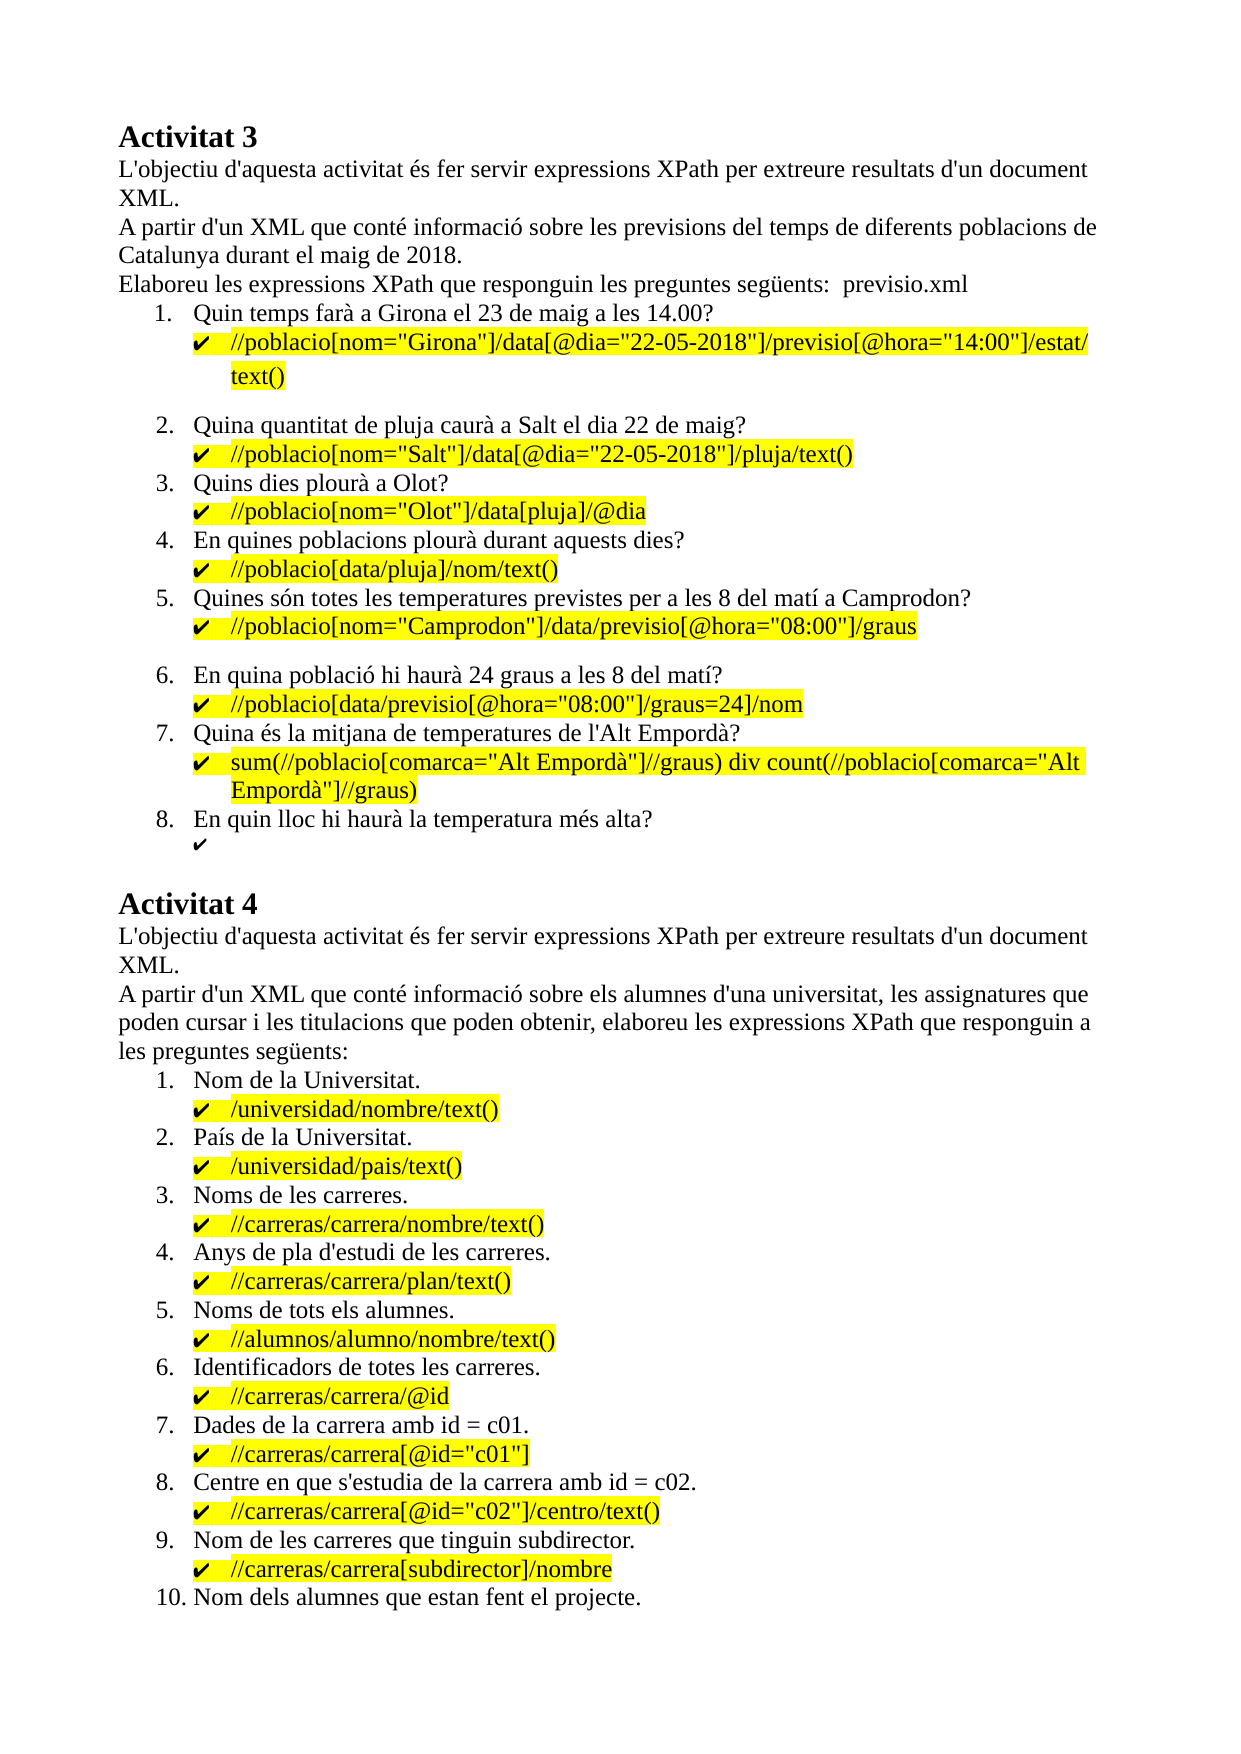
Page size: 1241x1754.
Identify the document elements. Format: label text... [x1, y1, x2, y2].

list //poblacio[nom="Salt"]/data[@dia="22-05-2018"]/pluja/text() [193, 439, 1122, 468]
list //poblacio[nom="Olot"]/data[pluja]/@dia [193, 496, 1122, 525]
list /universidad/nombre/text() [193, 1094, 1122, 1122]
list Quina és la mitjana de temperatures de l'Alt Empordà? [156, 718, 1122, 747]
list //alumnos/alumno/nombre/text() [193, 1324, 1122, 1352]
list Quina quantitat de pluja caurà a Salt el dia 22 de maig? [156, 410, 1122, 439]
list //carreras/carrera/@id [193, 1381, 1122, 1410]
list Anys de pla d'estudi de les carreres. [156, 1237, 1122, 1266]
list //carreras/carrera[@id="c01"] [193, 1439, 1122, 1467]
list Quines són totes les temperatures previstes per a les 8 del matí a Camprodon? [156, 583, 1122, 611]
text Activitat 3 [118, 118, 1122, 154]
list Noms de tots els alumnes. [156, 1295, 1122, 1324]
list Quin temps farà a Girona el 23 de maig a les 14.00? [153, 298, 1122, 327]
list En quina població hi haurà 24 graus a les 8 del matí? [156, 660, 1122, 689]
list //poblacio[nom="Girona"]/data[@dia="22-05-2018"]/previsio[@hora="14:00"]/estat/text() [193, 327, 1122, 390]
list //carreras/carrera/nombre/text() [193, 1209, 1122, 1237]
list Quins dies plourà a Olot? [156, 468, 1122, 496]
text L'objectiu d'aquesta activitat és fer servir expressions XPath per extreure resultats d'un document XML. [118, 154, 1122, 212]
list //carreras/carrera[subdirector]/nombre [193, 1554, 1122, 1582]
list Nom de les carreres que tinguin subdirector. [156, 1525, 1122, 1554]
text A partir d'un XML que conté informació sobre els alumnes d'una universitat, les assignatures que poden cursar i les titulacions que poden obtenir, elaboreu les expressions XPath que responguin a les preguntes següents: [118, 979, 1122, 1065]
list /universidad/pais/text() [193, 1151, 1122, 1180]
list //poblacio[data/previsio[@hora="08:00"]/graus=24]/nom [193, 689, 1122, 718]
text Elaboreu les expressions XPath que responguin les preguntes següents: previsio.xml [118, 269, 1122, 298]
list Nom de la Universitat. [156, 1065, 1122, 1094]
list Nom dels alumnes que estan fent el projecte. [156, 1582, 1122, 1611]
list En quines poblacions plourà durant aquests dies? [156, 525, 1122, 554]
list En quin lloc hi haurà la temperatura més alta? [156, 804, 1122, 833]
text A partir d'un XML que conté informació sobre les previsions del temps de diferents poblacions de Catalunya durant el maig de 2018. [118, 212, 1122, 269]
text L'objectiu d'aquesta activitat és fer servir expressions XPath per extreure resultats d'un document XML. [118, 921, 1122, 979]
list País de la Universitat. [156, 1122, 1122, 1151]
list //carreras/carrera[@id="c02"]/centro/text() [193, 1496, 1122, 1525]
list Centre en que s'estudia de la carrera amb id = c02. [156, 1467, 1122, 1496]
list sum(//poblacio[comarca="Alt Empordà"]//graus) div count(//poblacio[comarca="Alt Empordà"]//graus) [193, 747, 1122, 804]
text Activitat 4 [118, 885, 1122, 921]
list Noms de les carreres. [156, 1180, 1122, 1209]
list Dades de la carrera amb id = c01. [156, 1410, 1122, 1439]
list //poblacio[nom="Camprodon"]/data/previsio[@hora="08:00"]/graus [193, 611, 1122, 640]
list Identificadors de totes les carreres. [156, 1352, 1122, 1381]
list //carreras/carrera/plan/text() [193, 1266, 1122, 1295]
list //poblacio[data/pluja]/nom/text() [193, 554, 1122, 583]
